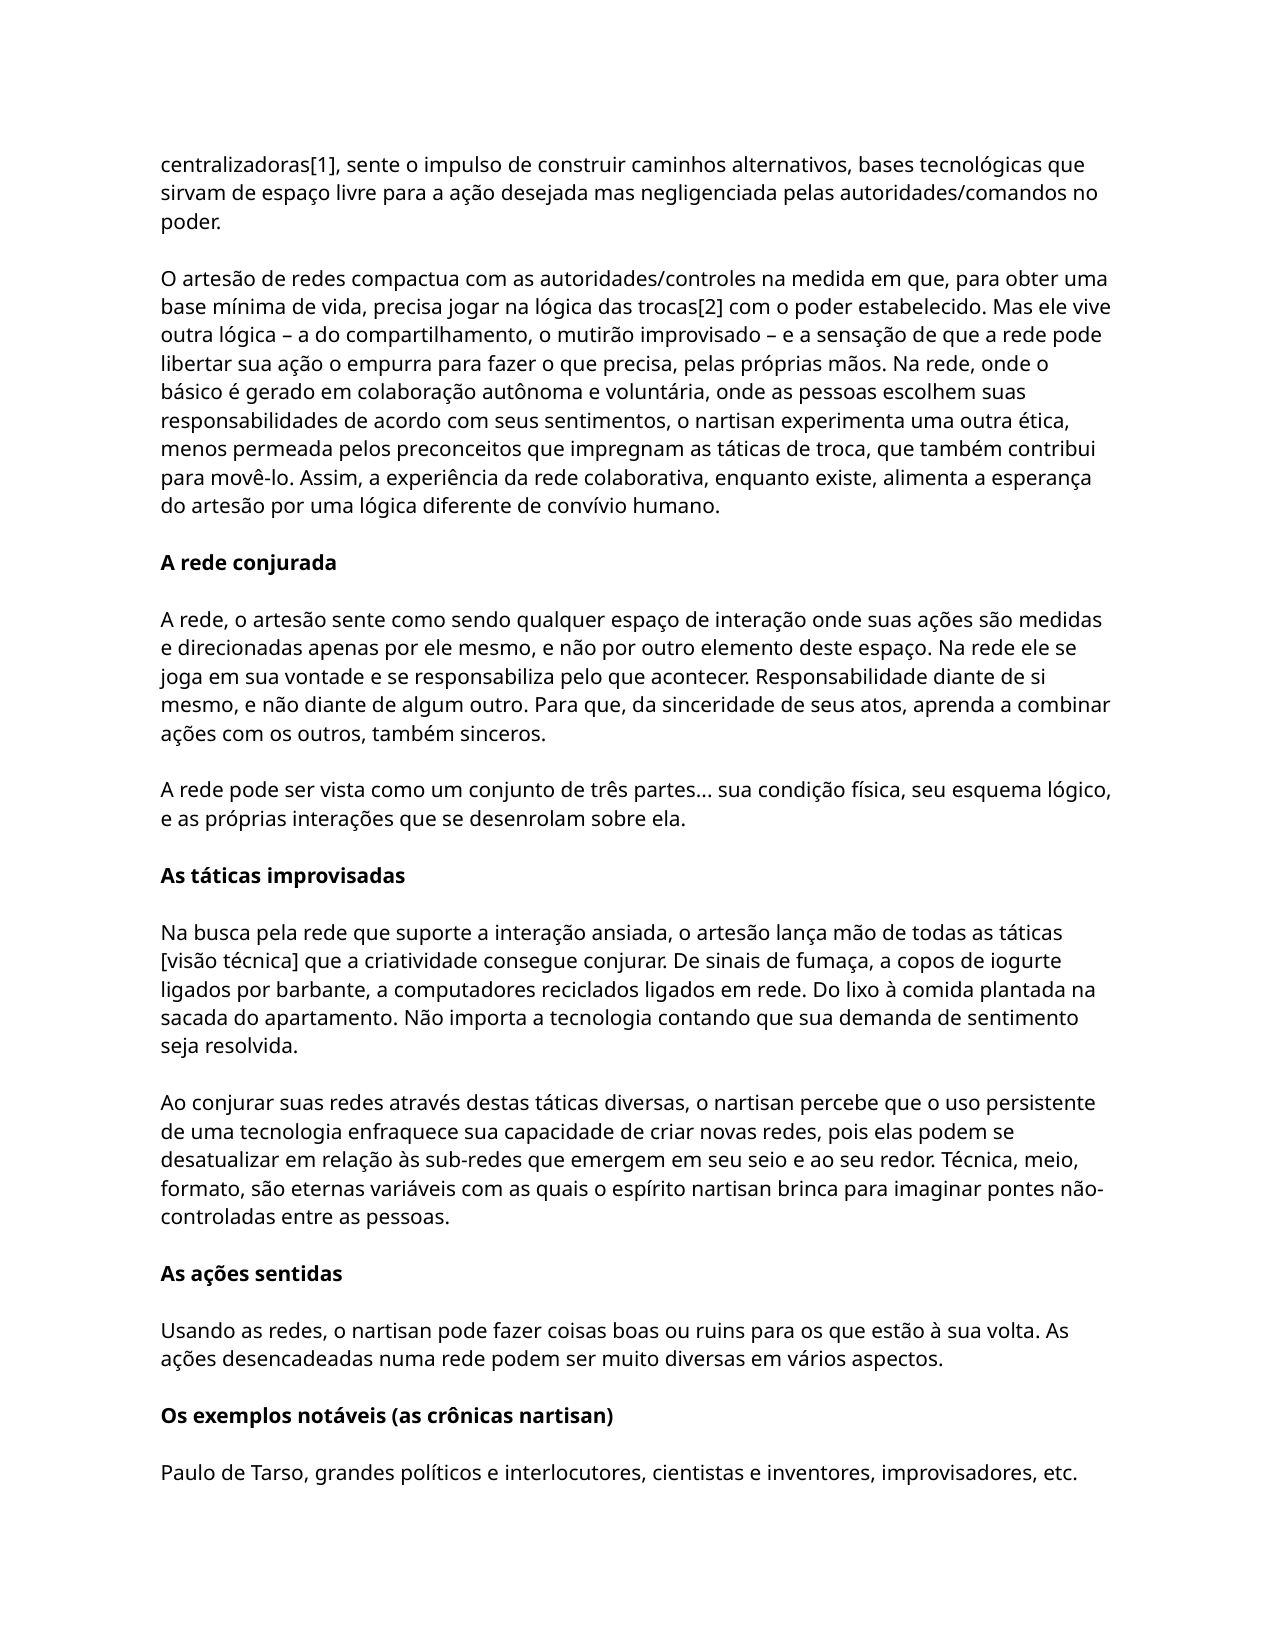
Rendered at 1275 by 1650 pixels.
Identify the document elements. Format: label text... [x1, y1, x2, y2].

text A rede, o artesão sente como sendo qualquer espaço de interação onde suas ações são medidas e direcionadas apenas por ele mesmo, e não por outro elemento deste espaço. Na rede ele se joga em sua vontade e se responsabiliza pelo que acontecer. Responsabilidade diante de si mesmo, e não diante de algum outro. Para que, da sinceridade de seus atos, aprenda a combinar ações com os outros, também sinceros. [160, 605, 1114, 747]
text Ao conjurar suas redes através destas táticas diversas, o nartisan percebe que o uso persistente de uma tecnologia enfraquece sua capacidade de criar novas redes, pois elas podem se desatualizar em relação às sub-redes que emergem em seu seio e ao seu redor. Técnica, meio, formato, são eternas variáveis com as quais o espírito nartisan brinca para imaginar pontes não-controladas entre as pessoas. [160, 1088, 1114, 1231]
text A rede conjurada [160, 548, 1114, 577]
text O artesão de redes compactua com as autoridades/controles na medida em que, para obter uma base mínima de vida, precisa jogar na lógica das trocas[2] com o poder estabelecido. Mas ele vive outra lógica – a do compartilhamento, o mutirão improvisado – e a sensação de que a rede pode libertar sua ação o empurra para fazer o que precisa, pelas próprias mãos. Na rede, onde o básico é gerado em colaboração autônoma e voluntária, onde as pessoas escolhem suas responsabilidades de acordo com seus sentimentos, o nartisan experimenta uma outra ética, menos permeada pelos preconceitos que impregnam as táticas de troca, que também contribui para movê-lo. Assim, a experiência da rede colaborativa, enquanto existe, alimenta a esperança do artesão por uma lógica diferente de convívio humano. [160, 264, 1114, 520]
text As ações sentidas [160, 1259, 1114, 1287]
text Usando as redes, o nartisan pode fazer coisas boas ou ruins para os que estão à sua volta. As ações desencadeadas numa rede podem ser muito diversas em vários aspectos. [160, 1316, 1114, 1373]
text Os exemplos notáveis (as crônicas nartisan) [160, 1401, 1114, 1430]
text Paulo de Tarso, grandes políticos e interlocutores, cientistas e inventores, improvisadores, etc. [160, 1458, 1114, 1487]
text Na busca pela rede que suporte a interação ansiada, o artesão lança mão de todas as táticas [visão técnica] que a criatividade consegue conjurar. De sinais de fumaça, a copos de iogurte ligados por barbante, a computadores reciclados ligados em rede. Do lixo à comida plantada na sacada do apartamento. Não importa a tecnologia contando que sua demanda de sentimento seja resolvida. [160, 918, 1114, 1060]
text A rede pode ser vista como um conjunto de três partes... sua condição física, seu esquema lógico, e as próprias interações que se desenrolam sobre ela. [160, 776, 1114, 832]
text As táticas improvisadas [160, 861, 1114, 889]
text centralizadoras[1], sente o impulso de construir caminhos alternativos, bases tecnológicas que sirvam de espaço livre para a ação desejada mas negligenciada pelas autoridades/comandos no poder. [160, 150, 1114, 235]
